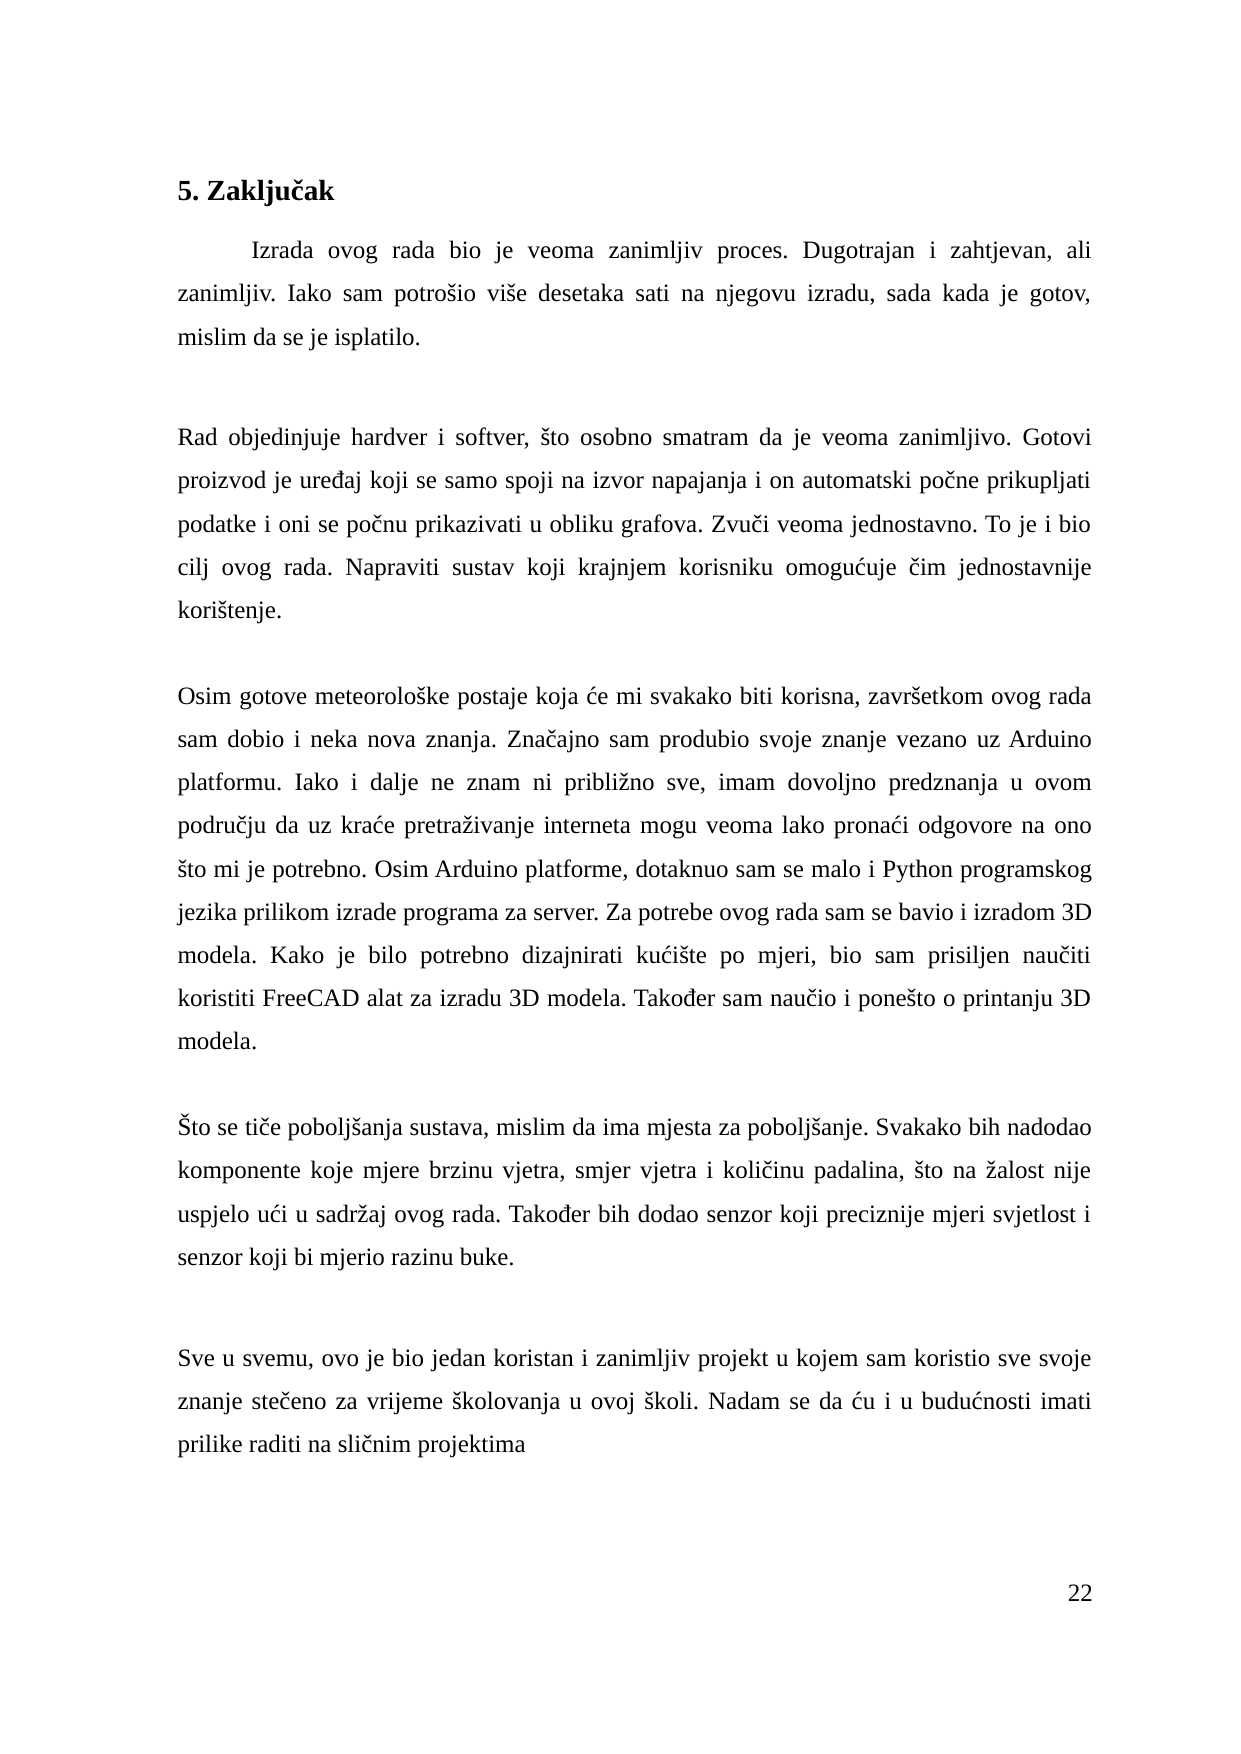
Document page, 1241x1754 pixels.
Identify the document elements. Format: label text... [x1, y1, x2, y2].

text Rad objedinjuje hardver i softver, što osobno smatram da je veoma zanimljivo. Gotovi proizvod je uređaj koji se samo spoji na izvor napajanja i on automatski počne prikupljati podatke i oni se počnu prikazivati u obliku grafova. Zvuči veoma jednostavno. To je i bio cilj ovog rada. Napraviti sustav koji krajnjem korisniku omogućuje čim jednostavnije korištenje. [177, 422, 1093, 624]
subtitle 5. Zaključak [177, 173, 1093, 206]
text Izrada ovog rada bio je veoma zanimljiv proces. Dugotrajan i zahtjevan, ali zanimljiv. Iako sam potrošio više desetaka sati na njegovu izradu, sada kada je gotov, mislim da se je isplatilo. [177, 235, 1093, 350]
text Osim gotove meteorološke postaje koja će mi svakako biti korisna, završetkom ovog rada sam dobio i neka nova znanja. Značajno sam produbio svoje znanje vezano uz Arduino platformu. Iako i dalje ne znam ni približno sve, imam dovoljno predznanja u ovom području da uz kraće pretraživanje interneta mogu veoma lako pronaći odgovore na ono što mi je potrebno. Osim Arduino platforme, dotaknuo sam se malo i Python programskog jezika prilikom izrade programa za server. Za potrebe ovog rada sam se bavio i izradom 3D modela. Kako je bilo potrebno dizajnirati kućište po mjeri, bio sam prisiljen naučiti koristiti FreeCAD alat za izradu 3D modela. Također sam naučio i ponešto o printanju 3D modela. [177, 681, 1093, 1055]
text Što se tiče poboljšanja sustava, mislim da ima mjesta za poboljšanje. Svakako bih nadodao komponente koje mjere brzinu vjetra, smjer vjetra i količinu padalina, što na žalost nije uspjelo ući u sadržaj ovog rada. Također bih dodao senzor koji preciznije mjeri svjetlost i senzor koji bi mjerio razinu buke. [177, 1112, 1093, 1271]
text Sve u svemu, ovo je bio jedan koristan i zanimljiv projekt u kojem sam koristio sve svoje znanje stečeno za vrijeme školovanja u ovoj školi. Nadam se da ću i u budućnosti imati prilike raditi na sličnim projektima [177, 1343, 1093, 1458]
